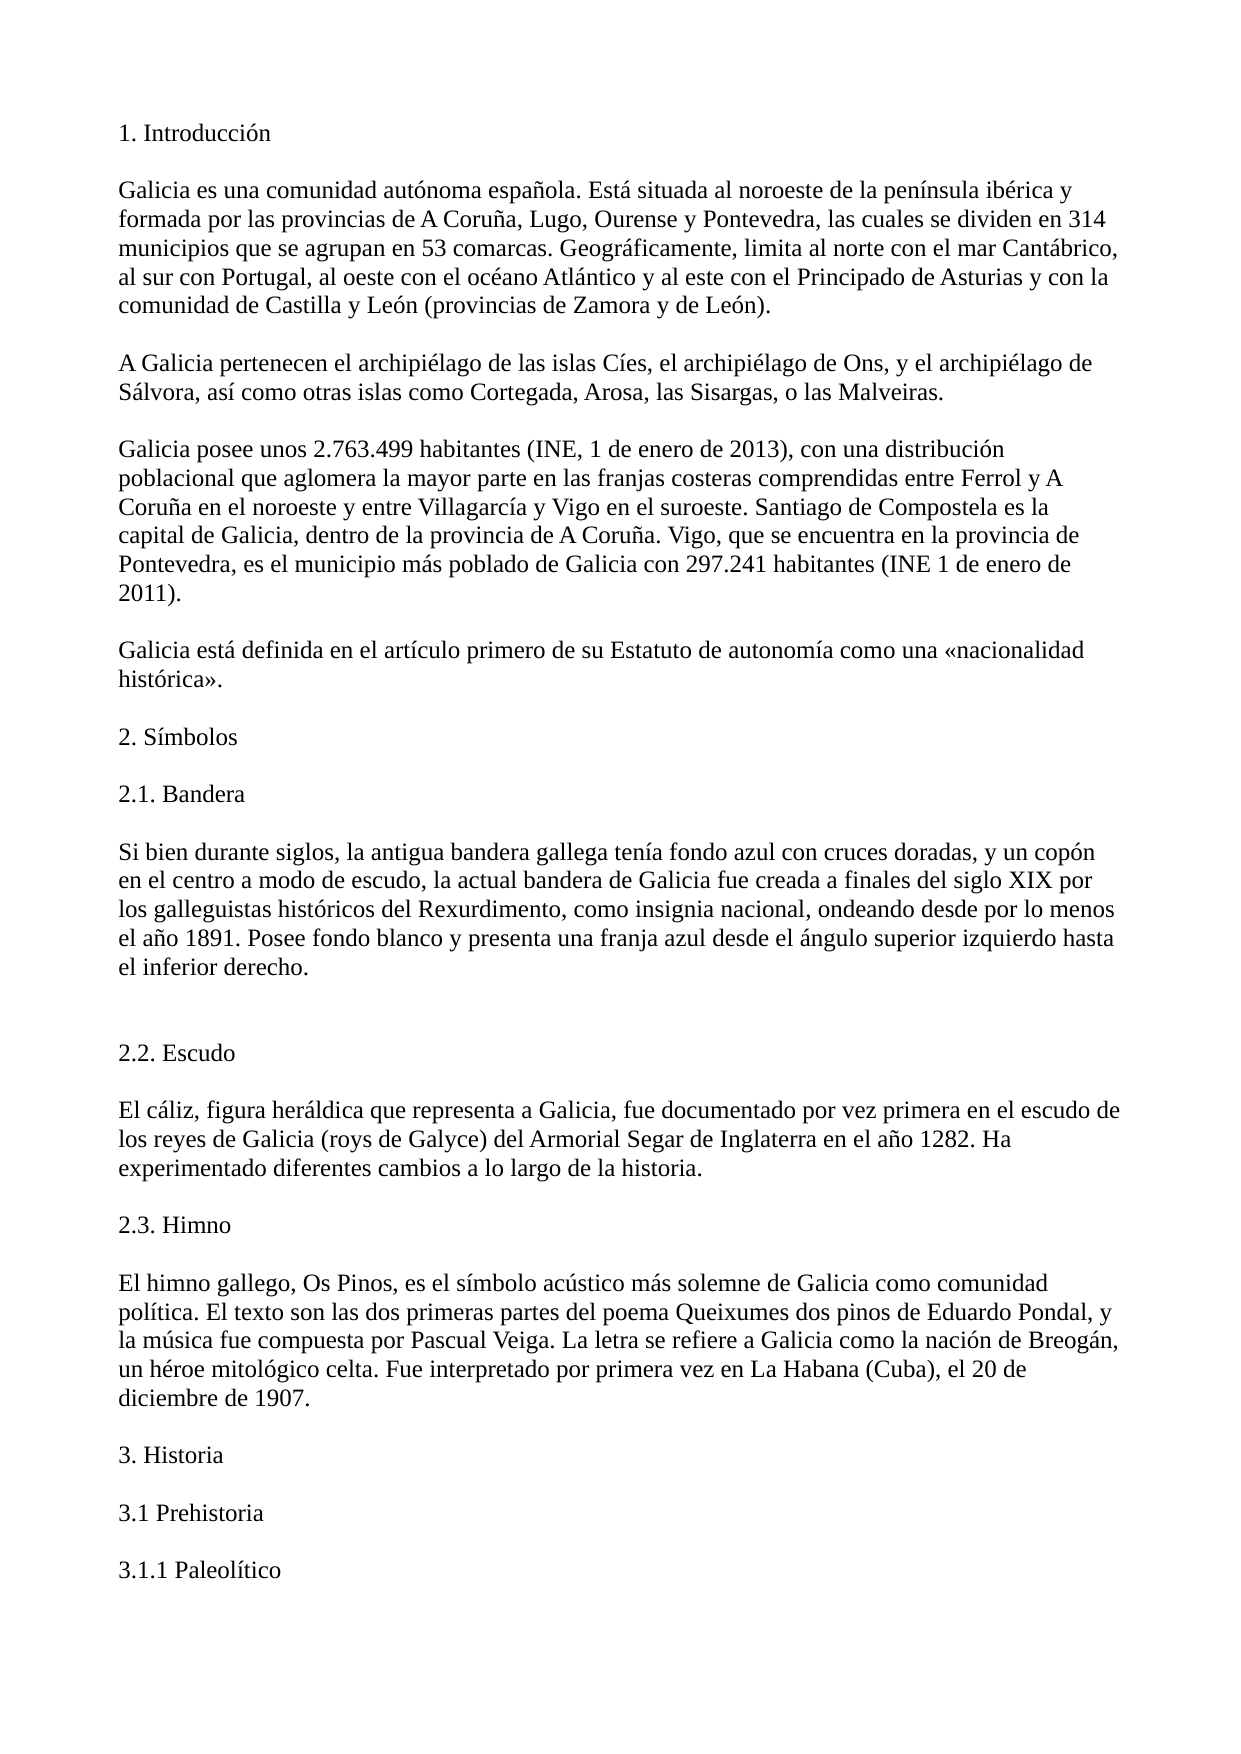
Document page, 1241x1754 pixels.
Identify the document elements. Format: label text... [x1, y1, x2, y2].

text 2. Símbolos [118, 722, 1122, 751]
text 2.3. Himno [118, 1211, 1122, 1239]
text Galicia posee unos 2.763.499 habitantes (INE, 1 de enero de 2013), con una distribución poblacional que aglomera la mayor parte en las franjas costeras comprendidas entre Ferrol y A Coruña en el noroeste y entre Villagarcía y Vigo en el suroeste. Santiago de Compostela es la capital de Galicia, dentro de la provincia de A Coruña. Vigo, que se encuentra en la provincia de Pontevedra, es el municipio más poblado de Galicia con 297.241 habitantes (INE 1 de enero de 2011). [118, 434, 1122, 607]
text 2.1. Bandera [118, 779, 1122, 808]
text El himno gallego, Os Pinos, es el símbolo acústico más solemne de Galicia como comunidad política. El texto son las dos primeras partes del poema Queixumes dos pinos de Eduardo Pondal, y la música fue compuesta por Pascual Veiga. La letra se refiere a Galicia como la nación de Breogán, un héroe mitológico celta. Fue interpretado por primera vez en La Habana (Cuba), el 20 de diciembre de 1907. [118, 1268, 1122, 1412]
text 1. Introducción [118, 118, 1122, 147]
text 3. Historia [118, 1441, 1122, 1469]
text 3.1.1 Paleolítico [118, 1556, 1122, 1584]
text El cáliz, figura heráldica que representa a Galicia, fue documentado por vez primera en el escudo de los reyes de Galicia (roys de Galyce) del Armorial Segar de Inglaterra en el año 1282. Ha experimentado diferentes cambios a lo largo de la historia. [118, 1096, 1122, 1182]
text Galicia está definida en el artículo primero de su Estatuto de autonomía como una «nacionalidad histórica». [118, 636, 1122, 693]
text A Galicia pertenecen el archipiélago de las islas Cíes, el archipiélago de Ons, y el archipiélago de Sálvora, así como otras islas como Cortegada, Arosa, las Sisargas, o las Malveiras. [118, 348, 1122, 406]
text 3.1 Prehistoria [118, 1498, 1122, 1527]
text Si bien durante siglos, la antigua bandera gallega tenía fondo azul con cruces doradas, y un copón en el centro a modo de escudo, la actual bandera de Galicia fue creada a finales del siglo XIX por los galleguistas históricos del Rexurdimento, como insignia nacional, ondeando desde por lo menos el año 1891. Posee fondo blanco y presenta una franja azul desde el ángulo superior izquierdo hasta el inferior derecho. [118, 837, 1122, 981]
text Galicia es una comunidad autónoma española. Está situada al noroeste de la península ibérica y formada por las provincias de A Coruña, Lugo, Ourense y Pontevedra, las cuales se dividen en 314 municipios que se agrupan en 53 comarcas. Geográficamente, limita al norte con el mar Cantábrico, al sur con Portugal, al oeste con el océano Atlántico y al este con el Principado de Asturias y con la comunidad de Castilla y León (provincias de Zamora y de León). [118, 176, 1122, 319]
text 2.2. Escudo [118, 1038, 1122, 1067]
